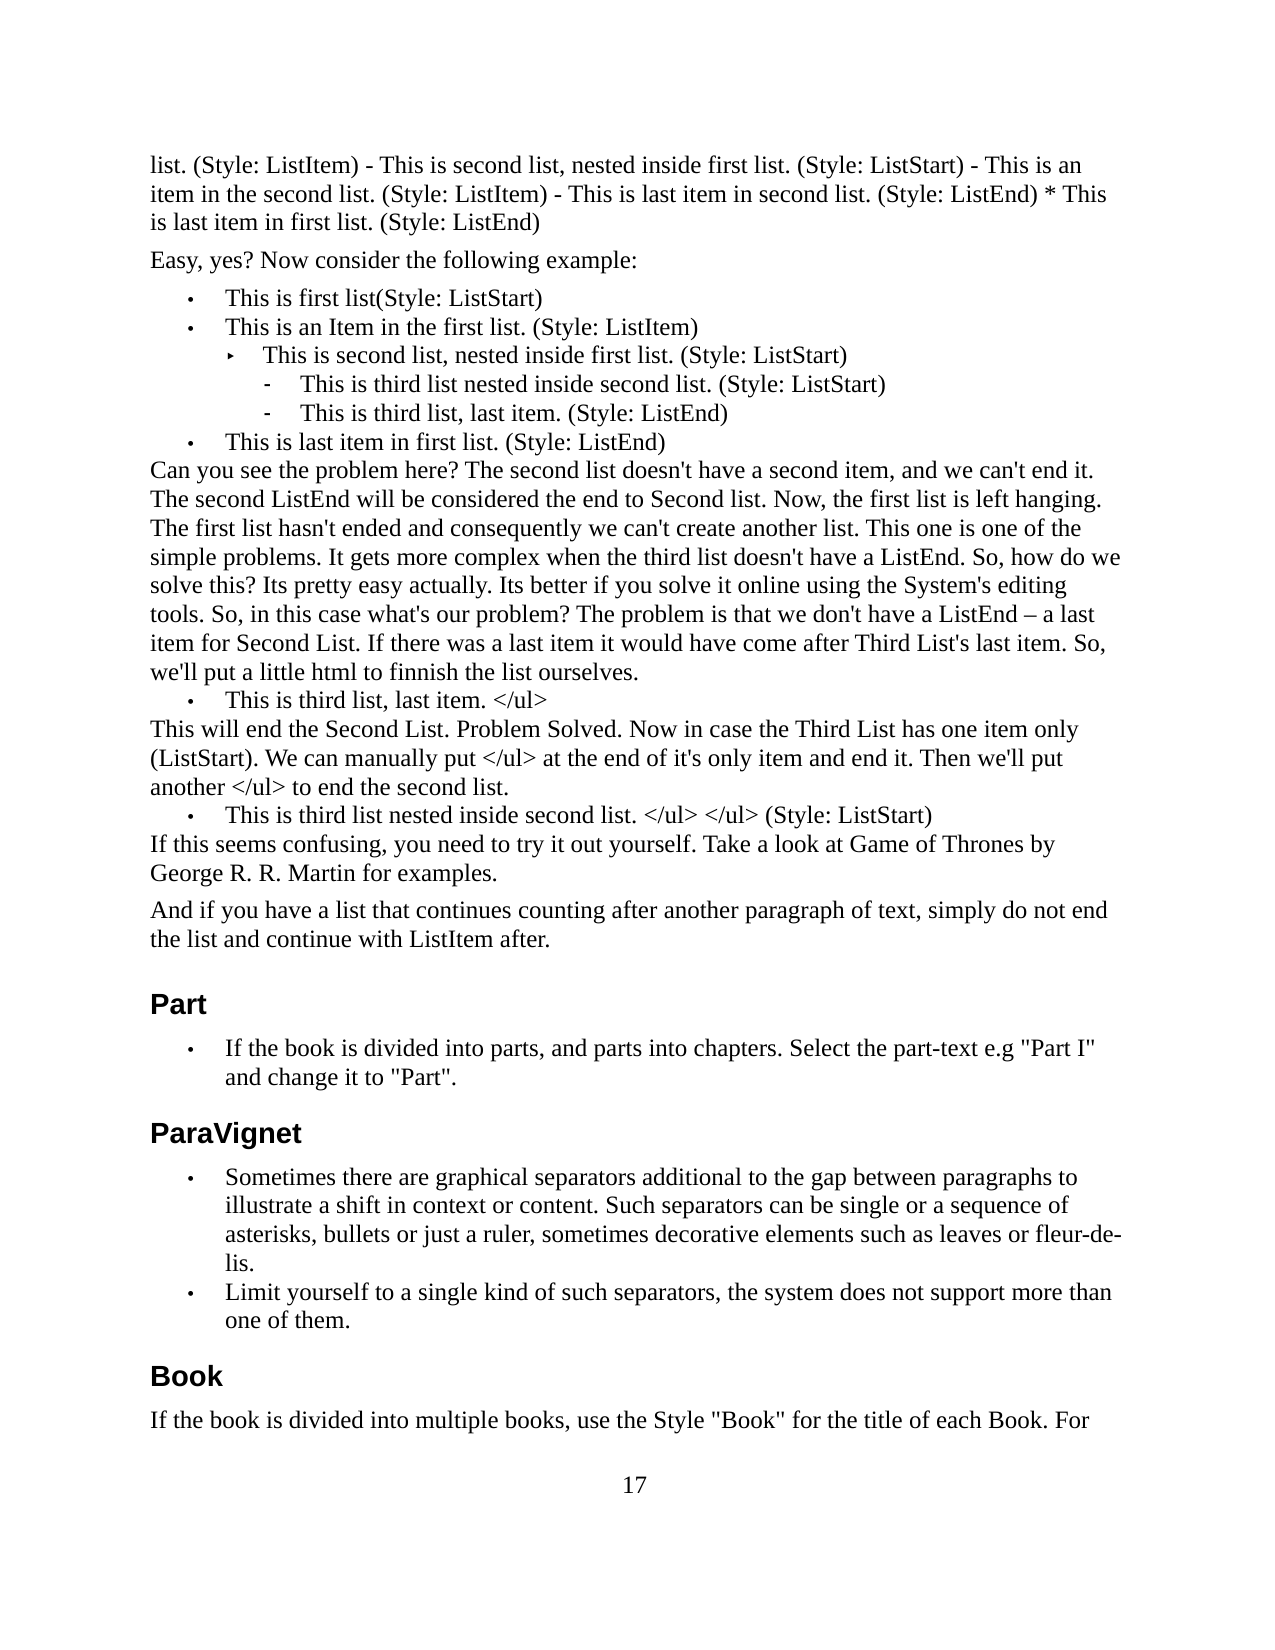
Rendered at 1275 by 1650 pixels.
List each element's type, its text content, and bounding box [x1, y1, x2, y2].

text list. (Style: ListItem) - This is second list, nested inside first list. (Style: ListStart) - This is an item in the second list. (Style: ListItem) - This is last item in second list. (Style: ListEnd) * This is last item in first list. (Style: ListEnd) [150, 150, 1125, 236]
text If this seems confusing, you need to try it out yourself. Take a look at Game of Thrones by George R. R. Martin for examples. [150, 829, 1125, 887]
list This is third list, last item. (Style: ListEnd) [262, 398, 1125, 427]
list If the book is divided into parts, and parts into chapters. Select the part-text e.g "Part I" and change it to "Part". [187, 1033, 1125, 1091]
list Limit yourself to a single kind of such separators, the system does not support more than one of them. [187, 1277, 1125, 1334]
list This is an Item in the first list. (Style: ListItem) [187, 312, 1125, 340]
list This is third list, last item. </ul> [187, 685, 1125, 714]
text Easy, yes? Now consider the following example: [150, 245, 1125, 274]
list This is last item in first list. (Style: ListEnd) [187, 427, 1125, 455]
subtitle Part [150, 987, 1125, 1021]
list Sometimes there are graphical separators additional to the gap between paragraphs to illustrate a shift in context or content. Such separators can be single or a sequence of asterisks, bullets or just a ruler, sometimes decorative elements such as leaves or fleur-de-lis. [187, 1162, 1125, 1277]
text Can you see the problem here? The second list doesn't have a second item, and we can't end it. The second ListEnd will be considered the end to Second list. Now, the first list is left hanging. The first list hasn't ended and consequently we can't create another list. This one is one of the simple problems. It gets more complex when the third list doesn't have a ListEnd. So, how do we solve this? Its pretty easy actually. Its better if you solve it online using the System's editing tools. So, in this case what's our problem? The problem is that we don't have a ListEnd – a last item for Second List. If there was a last item it would have come after Third List's last item. So, we'll put a little html to finnish the list ourselves. [150, 455, 1125, 685]
subtitle Book [150, 1359, 1125, 1393]
text And if you have a list that continues counting after another paragraph of text, simply do not end the list and continue with ListItem after. [150, 896, 1125, 953]
text If the book is divided into multiple books, use the Style "Book" for the title of each Book. For [150, 1405, 1125, 1434]
list This is second list, nested inside first list. (Style: ListStart) [225, 340, 1125, 369]
list This is third list nested inside second list. </ul> </ul> (Style: ListStart) [187, 800, 1125, 829]
subtitle ParaVignet [150, 1116, 1125, 1149]
text This will end the Second List. Problem Solved. Now in case the Third List has one item only (ListStart). We can manually put </ul> at the end of it's only item and end it. Then we'll put another </ul> to end the second list. [150, 714, 1125, 800]
list This is third list nested inside second list. (Style: ListStart) [262, 369, 1125, 398]
list This is first list(Style: ListStart) [187, 283, 1125, 312]
